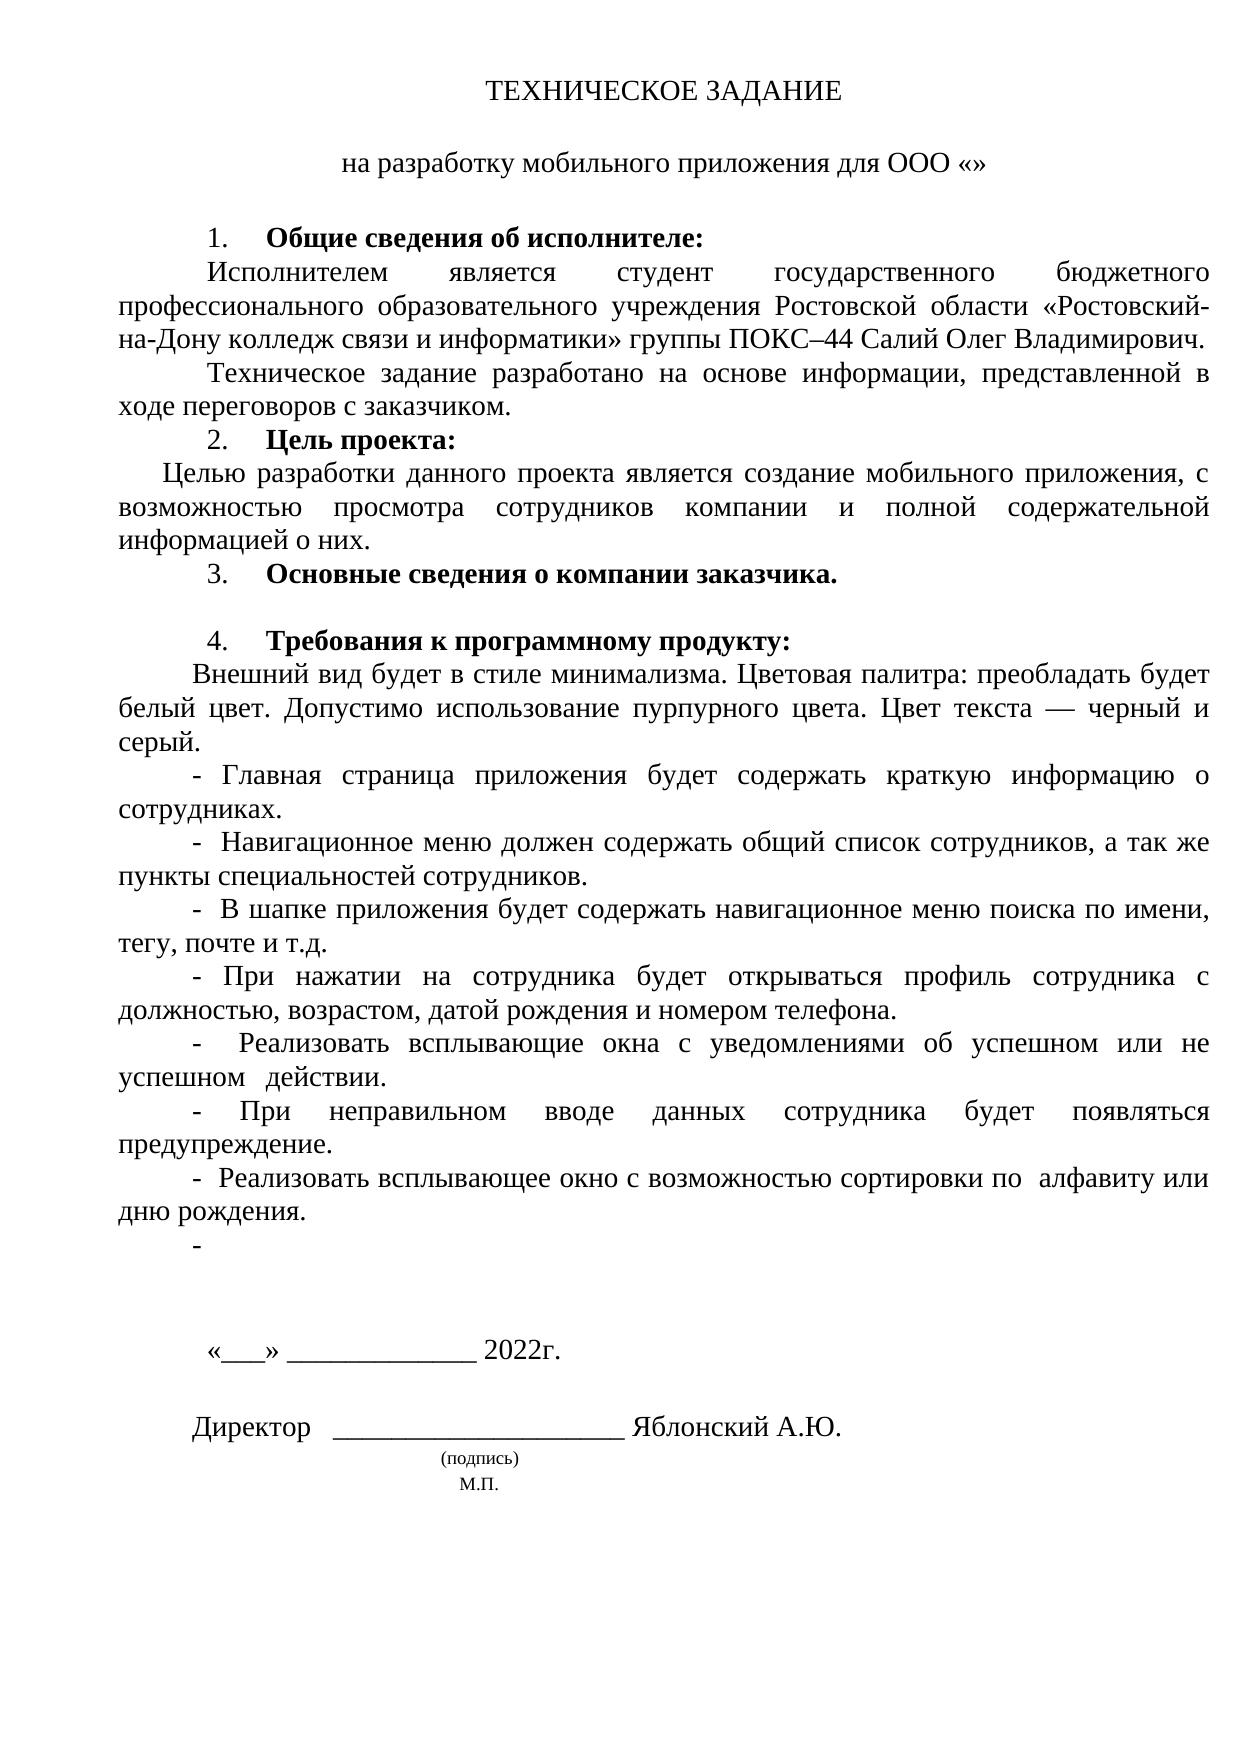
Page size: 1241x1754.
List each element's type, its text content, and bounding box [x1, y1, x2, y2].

text М.П. [118, 1473, 1211, 1494]
text Техническое задание разработано на основе информации, представленной в ходе переговоров с заказчиком. [118, 355, 1211, 422]
text - В шапке приложения будет содержать навигационное меню поиска по имени, тегу, почте и т.д. [118, 891, 1211, 958]
text - При нажатии на сотрудника будет открываться профиль сотрудника с должностью, возрастом, датой рождения и номером телефона. [118, 958, 1211, 1026]
list Основные сведения о компании заказчика. [118, 556, 1211, 589]
text на разработку мобильного приложения для ООО «» [118, 145, 1211, 179]
text - Навигационное меню должен содержать общий список сотрудников, а так же пункты специальностей сотрудников. [118, 824, 1211, 891]
text (подпись) [118, 1447, 1211, 1469]
text - Главная страница приложения будет содержать краткую информацию о сотрудниках. [118, 757, 1211, 824]
text - Реализовать всплывающее окно с возможностью сортировки по алфавиту или дню рождения. [118, 1160, 1211, 1227]
list Требования к программному продукту: [118, 623, 1211, 657]
text «___» _____________ 2022г. [118, 1332, 1211, 1366]
list Цель проекта: [118, 422, 1211, 455]
text - [118, 1227, 1211, 1260]
text Исполнителем является студент государственного бюджетного профессионального образовательного учреждения Ростовской области «Ростовский-на-Дону колледж связи и информатики» группы ПОКС–44 Салий Олег Владимирович. [118, 254, 1211, 355]
text - При неправильном вводе данных сотрудника будет появляться предупреждение. [118, 1093, 1211, 1160]
text Внешний вид будет в стиле минимализма. Цветовая палитра: преобладать будет белый цвет. Допустимо использование пурпурного цвета. Цвет текста — черный и серый. [118, 657, 1211, 757]
list Общие сведения об исполнителе: [118, 221, 1211, 254]
text - Реализовать всплывающие окна с уведомлениями об успешном или не успешном действии. [118, 1026, 1211, 1093]
text ТЕХНИЧЕСКОЕ ЗАДАНИЕ [117, 73, 1211, 106]
text Директор ____________________ Яблонский А.Ю. [118, 1409, 1211, 1442]
list Целью разработки данного проекта является создание мобильного приложения, с возможностью просмотра сотрудников компании и полной содержательной информацией о них. [118, 455, 1211, 556]
